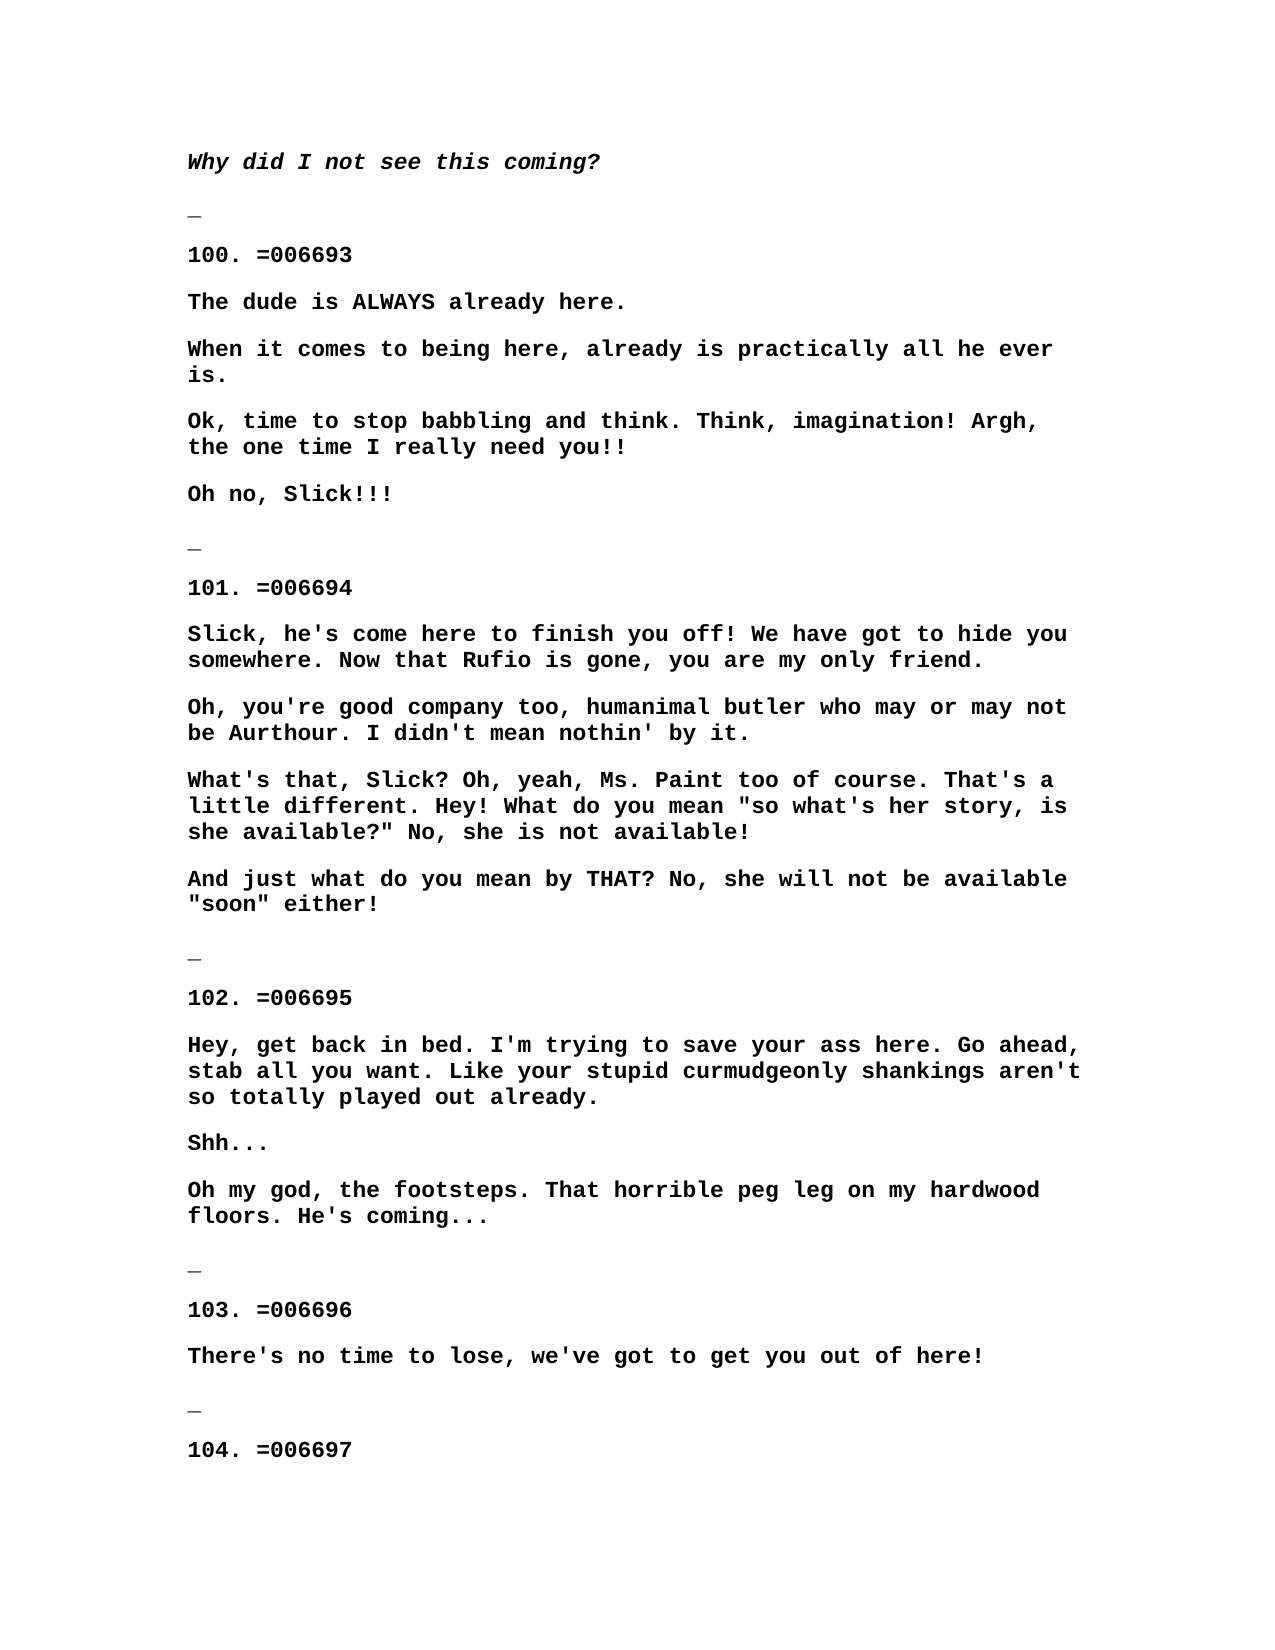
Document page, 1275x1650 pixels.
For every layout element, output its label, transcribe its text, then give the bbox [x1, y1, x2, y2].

text Oh, you're good company too, humanimal butler who may or may not be Aurthour. I didn't mean nothin' by it. [187, 696, 1087, 747]
text Oh my god, the footsteps. That horrible peg leg on my hardwood floors. He's coming... [187, 1178, 1087, 1230]
text 101. =006694 [187, 576, 1087, 602]
text 100. =006693 [187, 243, 1087, 269]
text 104. =006697 [187, 1438, 1087, 1464]
text What's that, Slick? Oh, yeah, Ms. Paint too of course. That's a little different. Hey! What do you mean "so what's her story, is she available?" No, she is not available! [187, 768, 1087, 846]
text There's no time to lose, we've got to get you out of here! [187, 1345, 1087, 1371]
text 103. =006696 [187, 1298, 1087, 1324]
text The dude is ALWAYS already here. [187, 290, 1087, 316]
text When it comes to being here, already is practically all he ever is. [187, 337, 1087, 389]
text Slick, he's come here to finish you off! We have got to hide you somewhere. Now that Rufio is gone, you are my only friend. [187, 623, 1087, 675]
text _ [187, 1251, 1087, 1277]
text _ [187, 1392, 1087, 1417]
text Ok, time to stop babbling and think. Think, imagination! Argh, the one time I really need you!! [187, 410, 1087, 462]
text _ [187, 197, 1087, 223]
text _ [187, 939, 1087, 966]
text 102. =006695 [187, 986, 1087, 1012]
text Hey, get back in bed. I'm trying to save your ass here. Go ahead, stab all you want. Like your stupid curmudgeonly shankings aren't so totally played out already. [187, 1033, 1087, 1111]
text And just what do you mean by THAT? No, she will not be available "soon" either! [187, 867, 1087, 919]
text _ [187, 529, 1087, 555]
text Oh no, Slick!!! [187, 482, 1087, 508]
text Shh... [187, 1132, 1087, 1158]
text Why did I not see this coming? [187, 150, 1087, 176]
